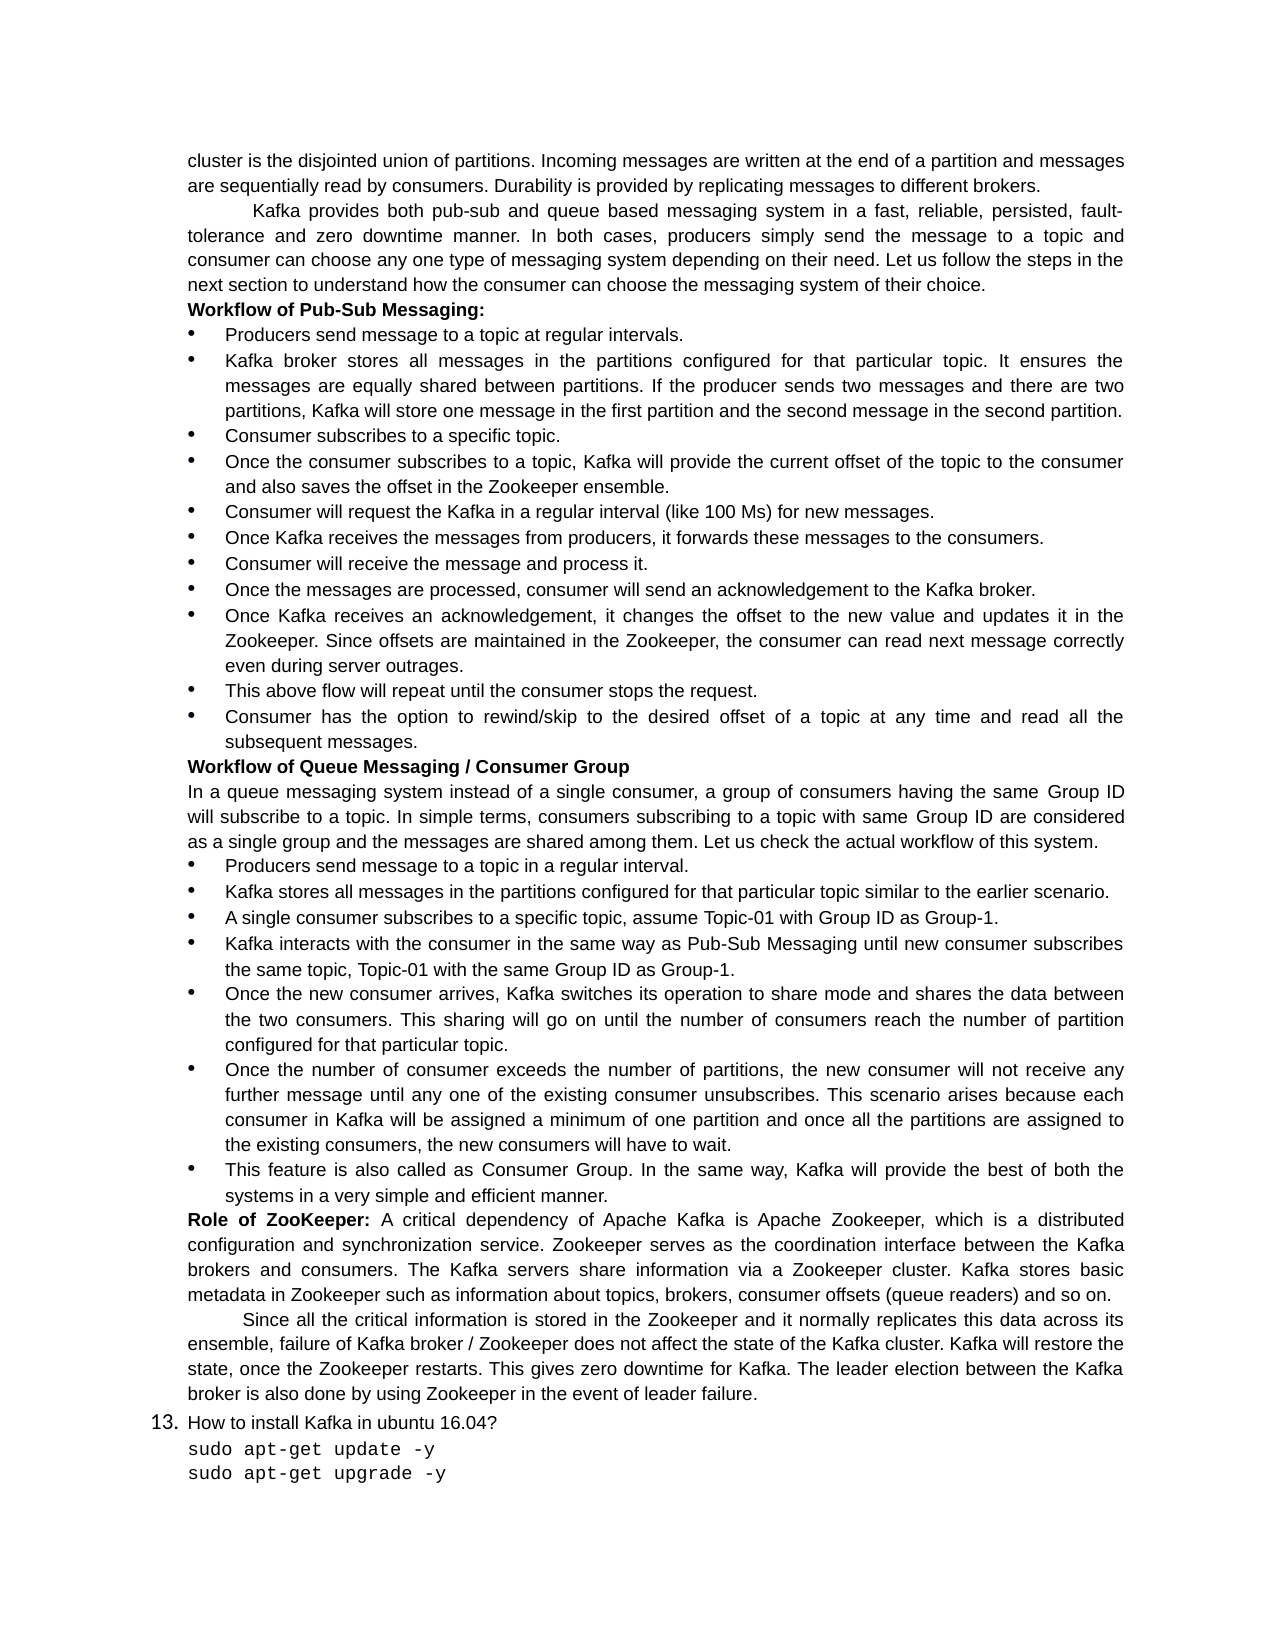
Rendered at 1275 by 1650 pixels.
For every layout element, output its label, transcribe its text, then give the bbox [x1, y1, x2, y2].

list Workflow of Queue Messaging / Consumer Group [150, 756, 1125, 778]
list sudo apt-get update -y [150, 1440, 1125, 1461]
list Since all the critical information is stored in the Zookeeper and it normally replicates this data across its ensemble, failure of Kafka broker / Zookeeper does not affect the state of the Kafka cluster. Kafka will restore the state, once the Zookeeper restarts. This gives zero downtime for Kafka. The leader election between the Kafka broker is also done by using Zookeeper in the event of leader failure. [150, 1308, 1125, 1404]
list Kafka provides both pub-sub and queue based messaging system in a fast, reliable, persisted, fault-tolerance and zero downtime manner. In both cases, producers simply send the message to a topic and consumer can choose any one type of messaging system depending on their need. Let us follow the steps in the next section to understand how the consumer can choose the messaging system of their choice. [150, 199, 1125, 296]
list Producers send message to a topic in a regular interval. [187, 855, 1125, 878]
list Once the consumer subscribes to a topic, Kafka will provide the current offset of the topic to the consumer and also saves the offset in the Zookeeper ensemble. [187, 451, 1125, 498]
list Role of ZooKeeper: A critical dependency of Apache Kafka is Apache Zookeeper, which is a distributed configuration and synchronization service. Zookeeper serves as the coordination interface between the Kafka brokers and consumers. The Kafka servers share information via a Zookeeper cluster. Kafka stores basic metadata in Zookeeper such as information about topics, brokers, consumer offsets (queue readers) and so on. [150, 1209, 1125, 1305]
list Consumer will receive the message and process it. [187, 553, 1125, 575]
list Once the messages are processed, consumer will send an acknowledgement to the Kafka broker. [187, 578, 1125, 601]
list cluster is the disjointed union of partitions. Incoming messages are written at the end of a partition and messages are sequentially read by consumers. Durability is provided by replicating messages to different brokers. [150, 150, 1125, 196]
list Producers send message to a topic at regular intervals. [187, 323, 1125, 346]
list Consumer will request the Kafka in a regular interval (like 100 Ms) for new messages. [187, 501, 1125, 523]
list In a queue messaging system instead of a single consumer, a group of consumers having the same Group ID will subscribe to a topic. In simple terms, consumers subscribing to a topic with same Group ID are considered as a single group and the messages are shared among them. Let us check the actual workflow of this system. [150, 781, 1125, 852]
list Once Kafka receives an acknowledgement, it changes the offset to the new value and updates it in the Zookeeper. Since offsets are maintained in the Zookeeper, the consumer can read next message correctly even during server outrages. [187, 604, 1125, 676]
list Once the number of consumer exceeds the number of partitions, the new consumer will not receive any further message until any one of the existing consumer unsubscribes. This scenario arises because each consumer in Kafka will be assigned a minimum of one partition and once all the partitions are assigned to the existing consumers, the new consumers will have to wait. [187, 1058, 1125, 1155]
list This feature is also called as Consumer Group. In the same way, Kafka will provide the best of both the systems in a very simple and efficient manner. [187, 1159, 1125, 1206]
list Kafka stores all messages in the partitions configured for that particular topic similar to the earlier scenario. [187, 881, 1125, 903]
list This above flow will repeat until the consumer stops the request. [187, 680, 1125, 702]
list Workflow of Pub-Sub Messaging: [150, 299, 1125, 320]
list How to install Kafka in ubuntu 16.04? [150, 1407, 1125, 1436]
list Kafka broker stores all messages in the partitions configured for that particular topic. It ensures the messages are equally shared between partitions. If the producer sends two messages and there are two partitions, Kafka will store one message in the first partition and the second message in the second partition. [187, 349, 1125, 421]
list A single consumer subscribes to a specific topic, assume Topic-01 with Group ID as Group-1. [187, 907, 1125, 929]
list Consumer has the option to rewind/skip to the desired offset of a topic at any time and read all the subsequent messages. [187, 706, 1125, 753]
list Consumer subscribes to a specific topic. [187, 425, 1125, 447]
list Once Kafka receives the messages from producers, it forwards these messages to the consumers. [187, 527, 1125, 549]
list Once the new consumer arrives, Kafka switches its operation to share mode and shares the data between the two consumers. This sharing will go on until the number of consumers reach the number of partition configured for that particular topic. [187, 983, 1125, 1055]
list Kafka interacts with the consumer in the same way as Pub-Sub Messaging until new consumer subscribes the same topic, Topic-01 with the same Group ID as Group-1. [187, 933, 1125, 980]
list sudo apt-get upgrade -y [150, 1464, 1125, 1485]
